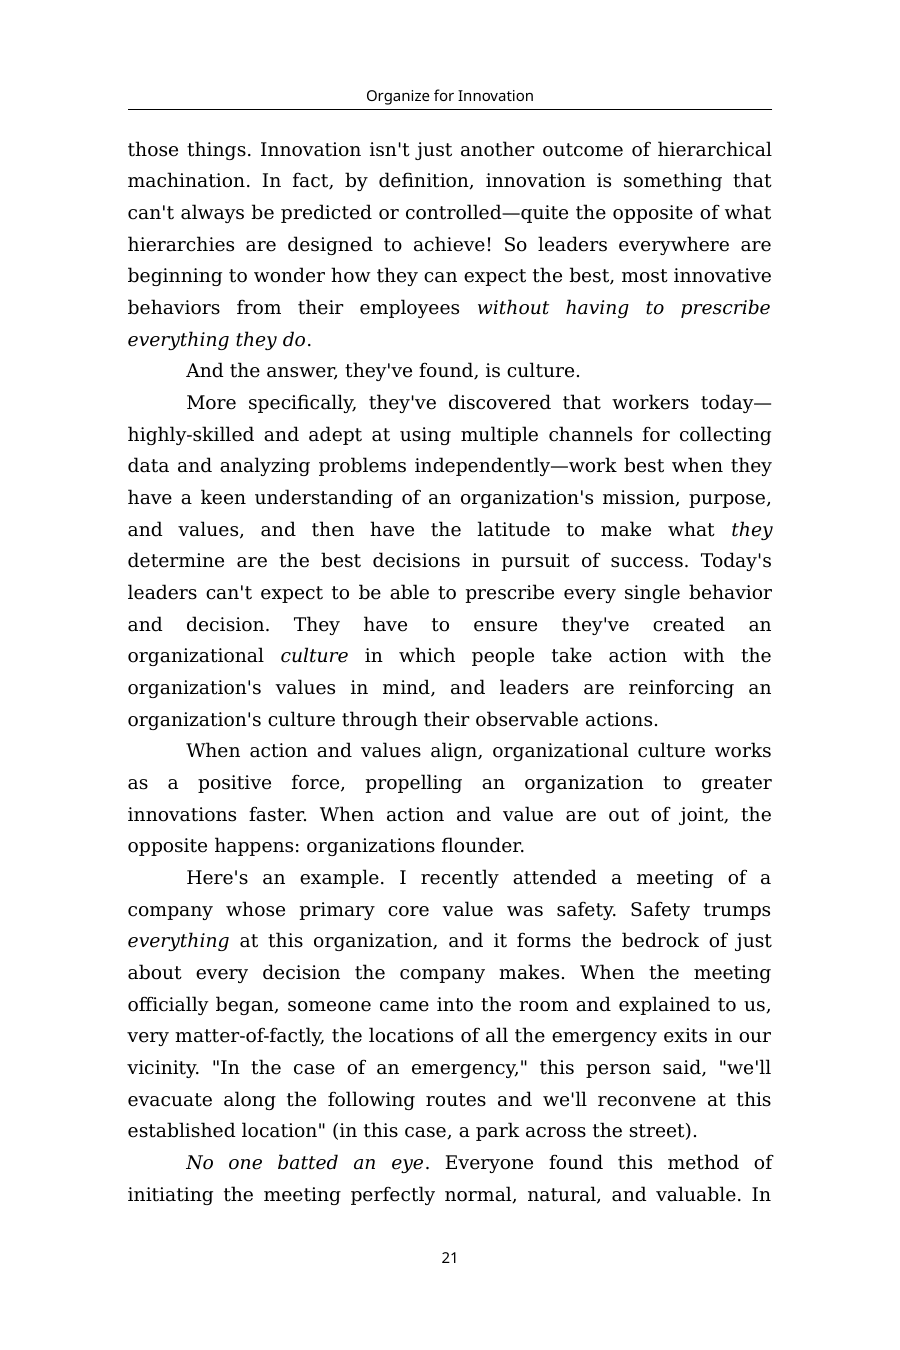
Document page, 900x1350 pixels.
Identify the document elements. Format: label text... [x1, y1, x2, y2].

text Here's an example. I recently attended a meeting of a company whose primary core value was safety. Safety trumps everything at this organization, and it forms the bedrock of just about every decision the company makes. When the meeting officially began, someone came into the room and explained to us, very matter-of-factly, the locations of all the emergency exits in our vicinity. "In the case of an emergency," this person said, "we'll evacuate along the following routes and we'll reconvene at this established location" (in this case, a park across the street). [127, 867, 772, 1142]
text And the answer, they've found, is culture. [127, 360, 772, 382]
text More specifically, they've discovered that workers today—highly-skilled and adept at using multiple channels for collecting data and analyzing problems independently—work best when they have a keen understanding of an organization's mission, purpose, and values, and then have the latitude to make what they determine are the best decisions in pursuit of success. Today's leaders can't expect to be able to prescribe every single behavior and decision. They have to ensure they've created an organizational culture in which people take action with the organization's values in mind, and leaders are reinforcing an organization's culture through their observable actions. [127, 392, 772, 731]
text those things. Innovation isn't just another outcome of hierarchical machination. In fact, by definition, innovation is something that can't always be predicted or controlled—quite the opposite of what hierarchies are designed to achieve! So leaders everywhere are beginning to wonder how they can expect the best, most innovative behaviors from their employees without having to prescribe everything they do. [127, 139, 772, 351]
text No one batted an eye. Everyone found this method of initiating the meeting perfectly normal, natural, and valuable. In [127, 1152, 772, 1206]
text When action and values align, organizational culture works as a positive force, propelling an organization to greater innovations faster. When action and value are out of joint, the opposite happens: organizations flounder. [127, 740, 772, 857]
